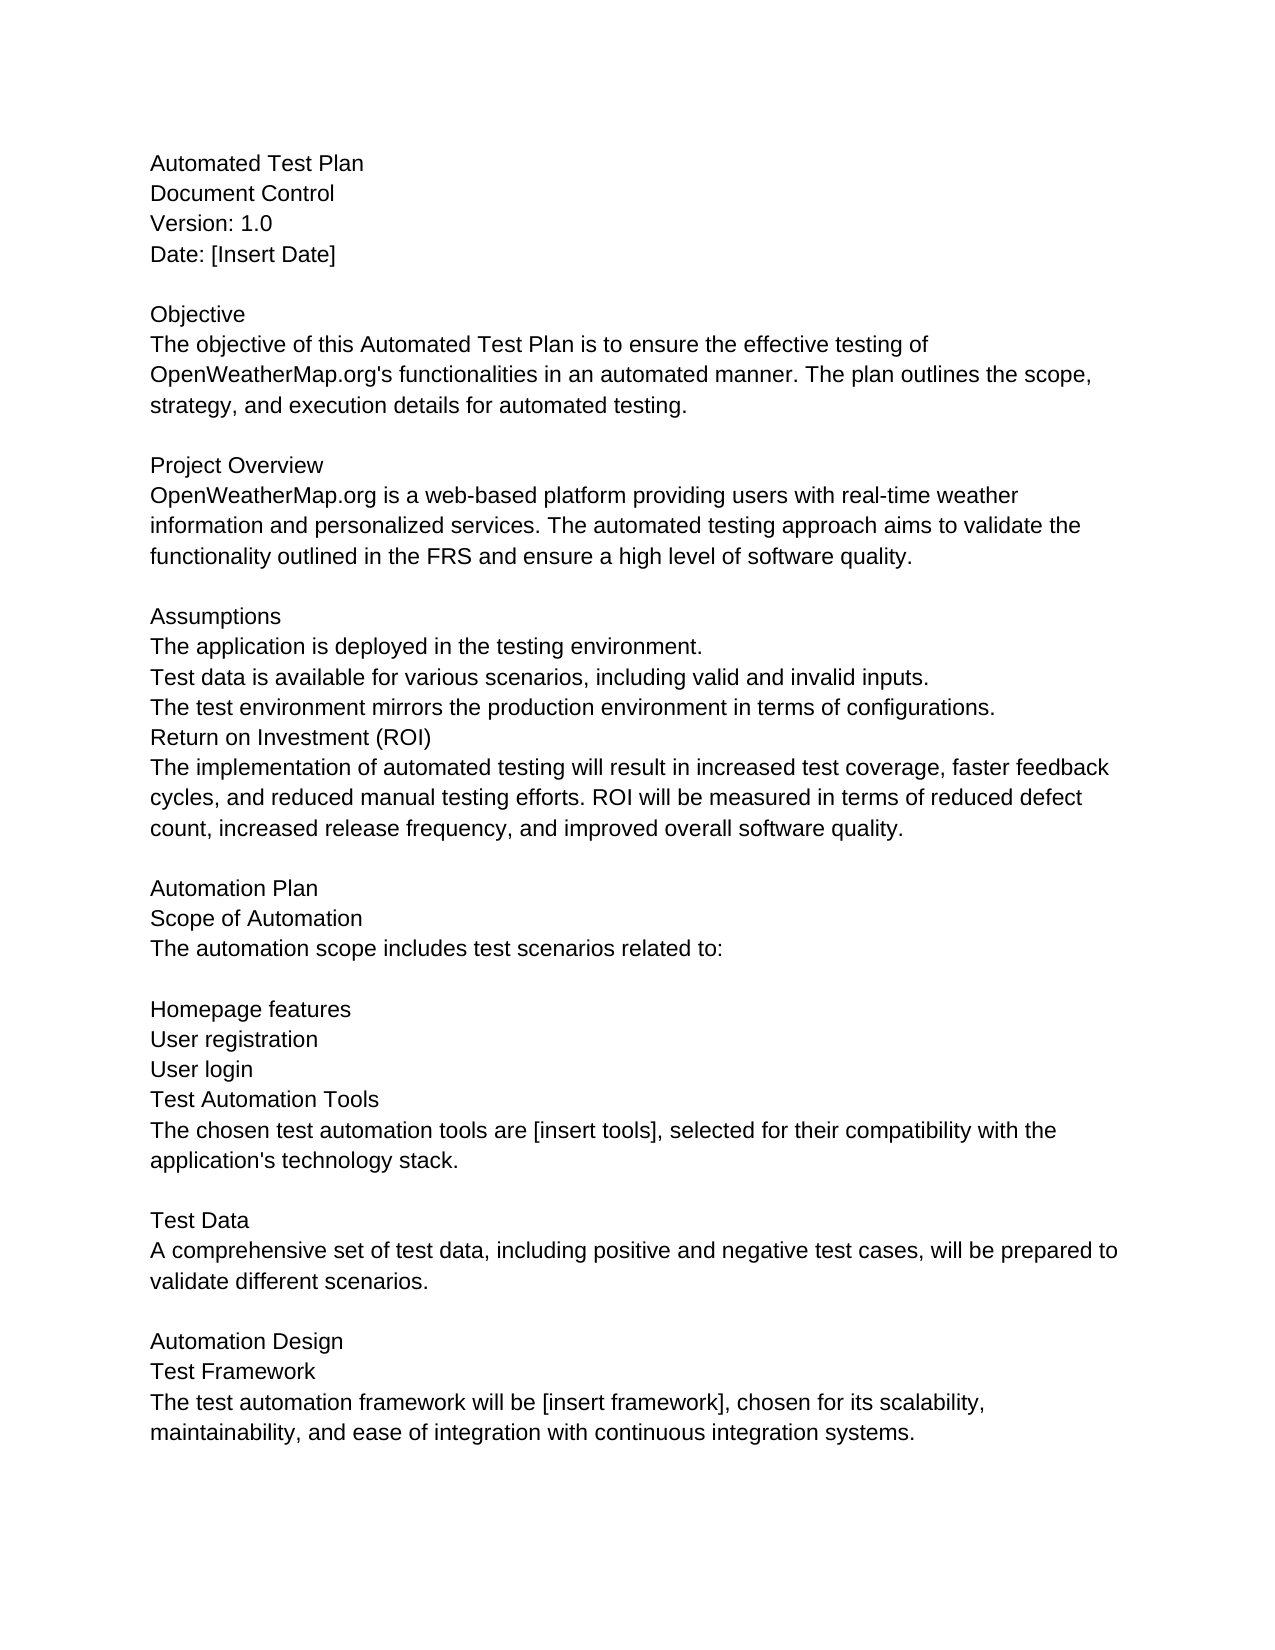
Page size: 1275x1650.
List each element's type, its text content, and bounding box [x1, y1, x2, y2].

text Automation Plan [150, 875, 1125, 901]
text A comprehensive set of test data, including positive and negative test cases, will be prepared to validate different scenarios. [150, 1237, 1125, 1294]
text Assumptions [150, 603, 1125, 629]
text Automation Design [150, 1328, 1125, 1354]
text Version: 1.0 [150, 210, 1125, 237]
text The chosen test automation tools are [insert tools], selected for their compatibility with the application's technology stack. [150, 1117, 1125, 1173]
text Test Framework [150, 1358, 1125, 1385]
text Scope of Automation [150, 905, 1125, 932]
text Objective [150, 301, 1125, 327]
text Document Control [150, 180, 1125, 207]
text Test Data [150, 1207, 1125, 1234]
text Project Overview [150, 452, 1125, 478]
text Automated Test Plan [150, 150, 1125, 176]
text User login [150, 1056, 1125, 1083]
text Date: [Insert Date] [150, 241, 1125, 267]
text User registration [150, 1026, 1125, 1052]
text The automation scope includes test scenarios related to: [150, 935, 1125, 962]
text Return on Investment (ROI) [150, 724, 1125, 750]
text The test environment mirrors the production environment in terms of configurations. [150, 694, 1125, 720]
text OpenWeatherMap.org is a web-based platform providing users with real-time weather information and personalized services. The automated testing approach aims to validate the functionality outlined in the FRS and ensure a high level of software quality. [150, 482, 1125, 569]
text Homepage features [150, 996, 1125, 1022]
text The test automation framework will be [insert framework], chosen for its scalability, maintainability, and ease of integration with continuous integration systems. [150, 1388, 1125, 1445]
text Test Automation Tools [150, 1086, 1125, 1113]
text The objective of this Automated Test Plan is to ensure the effective testing of OpenWeatherMap.org's functionalities in an automated manner. The plan outlines the scope, strategy, and execution details for automated testing. [150, 331, 1125, 418]
text Test data is available for various scenarios, including valid and invalid inputs. [150, 663, 1125, 690]
text The application is deployed in the testing environment. [150, 633, 1125, 660]
text The implementation of automated testing will result in increased test coverage, faster feedback cycles, and reduced manual testing efforts. ROI will be measured in terms of reduced defect count, increased release frequency, and improved overall software quality. [150, 754, 1125, 841]
